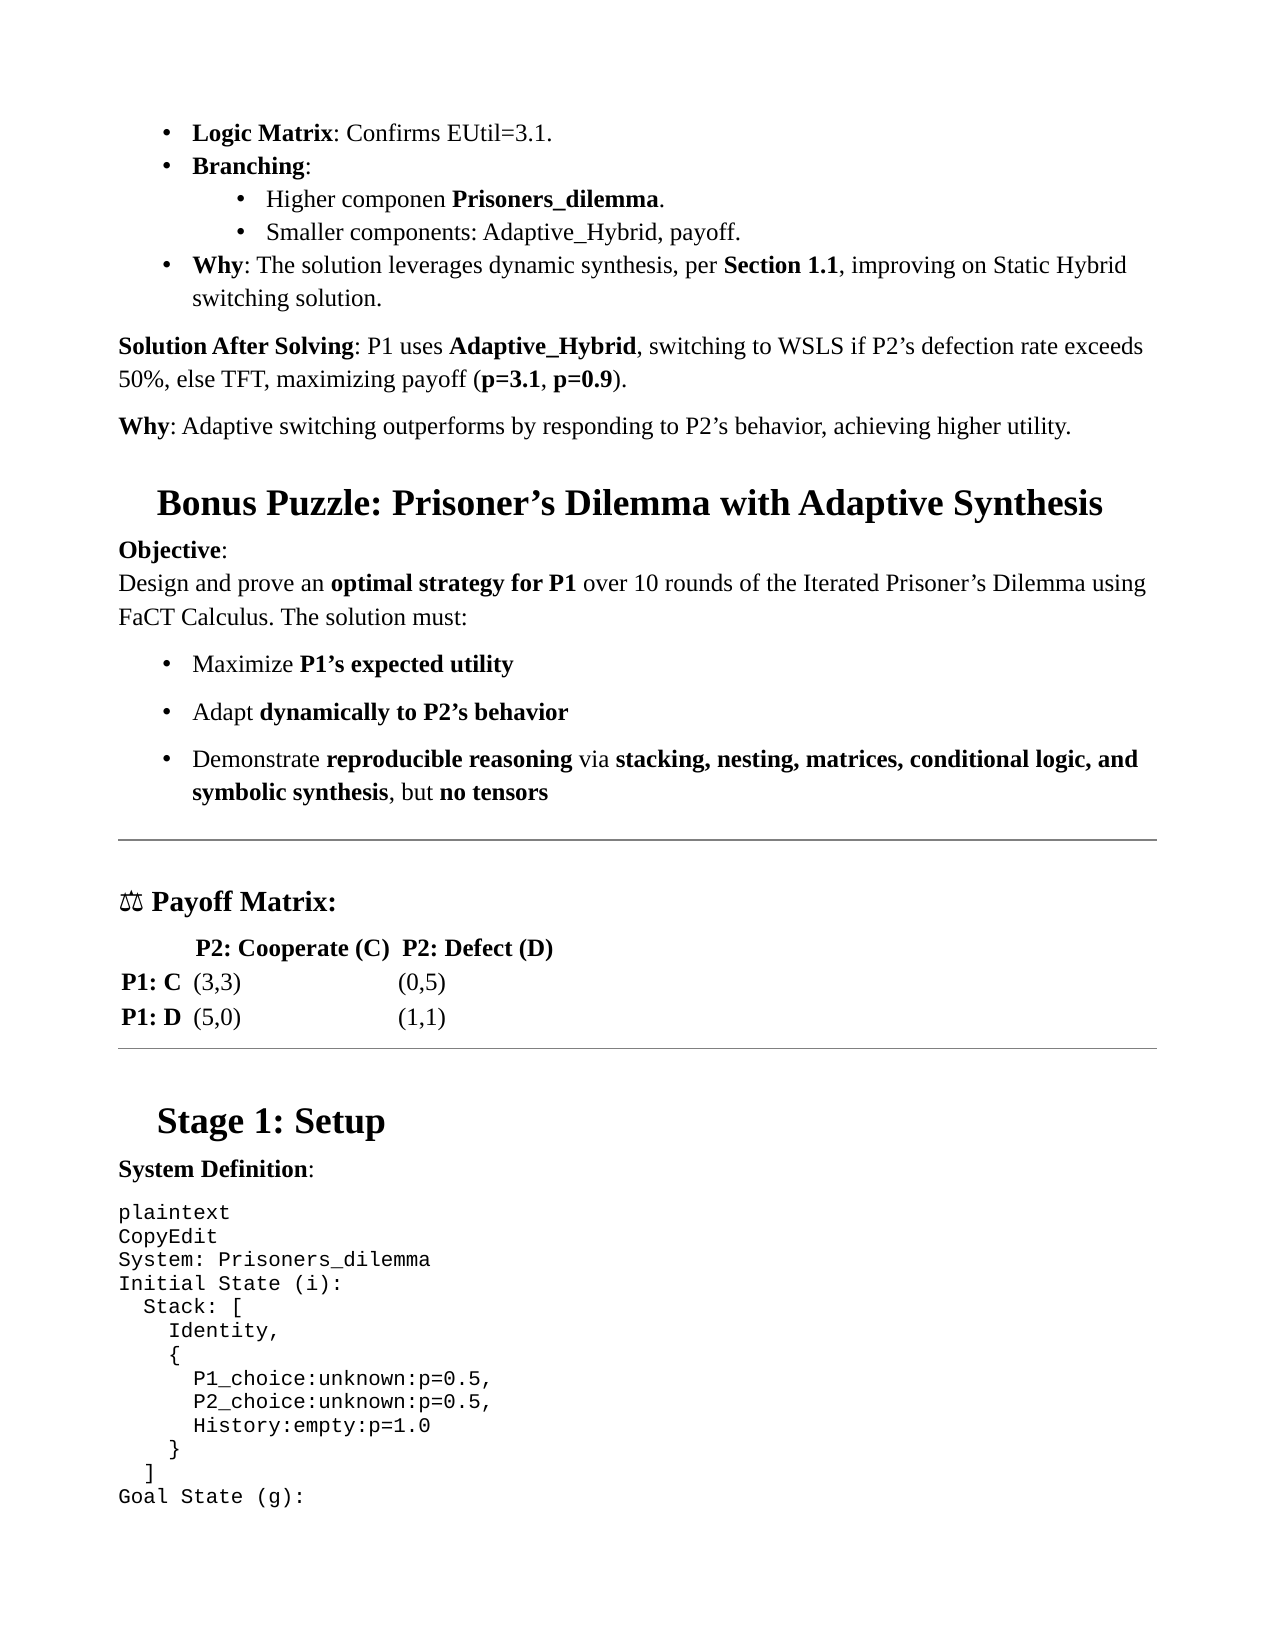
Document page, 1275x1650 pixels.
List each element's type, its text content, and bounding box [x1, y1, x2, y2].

text P2_choice:unknown:p=0.5, [118, 1391, 1157, 1415]
subtitle ⚖️ Payoff Matrix: [118, 884, 1157, 917]
text ] [118, 1462, 1157, 1486]
table_cell (5,0) [190, 999, 395, 1034]
text } [118, 1438, 1157, 1462]
text System Definition: [118, 1154, 1157, 1183]
list Demonstrate reproducible reasoning via stacking, nesting, matrices, conditional logic, and symbolic synthesis, but no tensors [162, 744, 1157, 806]
text P1_choice:unknown:p=0.5, [118, 1367, 1157, 1391]
text Initial State (i): [118, 1273, 1157, 1297]
subtitle 🔐 Bonus Puzzle: Prisoner’s Dilemma with Adaptive Synthesis [118, 480, 1157, 523]
table_cell P1: D [118, 999, 190, 1034]
text Why: Adaptive switching outperforms by responding to P2’s behavior, achieving higher utility. [118, 411, 1157, 440]
text Identity, [118, 1320, 1157, 1344]
text { [118, 1344, 1157, 1367]
list Smaller components: Adaptive_Hybrid, payoff. [236, 217, 1157, 246]
table_cell (3,3) [190, 965, 395, 999]
table_cell (0,5) [395, 965, 561, 999]
text System: Prisoners_dilemma [118, 1249, 1157, 1273]
table_header [118, 930, 190, 964]
text CopyEdit [118, 1226, 1157, 1249]
text plaintext [118, 1202, 1157, 1226]
list Maximize P1’s expected utility [162, 649, 1157, 678]
list Branching: [162, 151, 1157, 180]
table_header P2: Defect (D) [395, 930, 561, 964]
text Objective: Design and prove an optimal strategy for P1 over 10 rounds of the Iterated Prisoner’s Dilemma using FaCT Calculus. The solution must: [118, 536, 1157, 630]
list Logic Matrix: Confirms EUtil=3.1. [162, 118, 1157, 147]
text Stack: [ [118, 1297, 1157, 1320]
list Why: The solution leverages dynamic synthesis, per Section 1.1, improving on Static Hybrid switching solution. [162, 250, 1157, 312]
text Goal State (g): [118, 1486, 1157, 1509]
list Higher componen Prisoners_dilemma. [236, 184, 1157, 213]
text History:empty:p=1.0 [118, 1415, 1157, 1438]
list Adapt dynamically to P2’s behavior [162, 697, 1157, 726]
table_cell (1,1) [395, 999, 561, 1034]
text Solution After Solving: P1 uses Adaptive_Hybrid, switching to WSLS if P2’s defection rate exceeds 50%, else TFT, maximizing payoff (p=3.1, p=0.9). [118, 331, 1157, 393]
subtitle 🔧 Stage 1: Setup [118, 1099, 1157, 1142]
table_cell P1: C [118, 965, 190, 999]
table_header P2: Cooperate (C) [190, 930, 395, 964]
